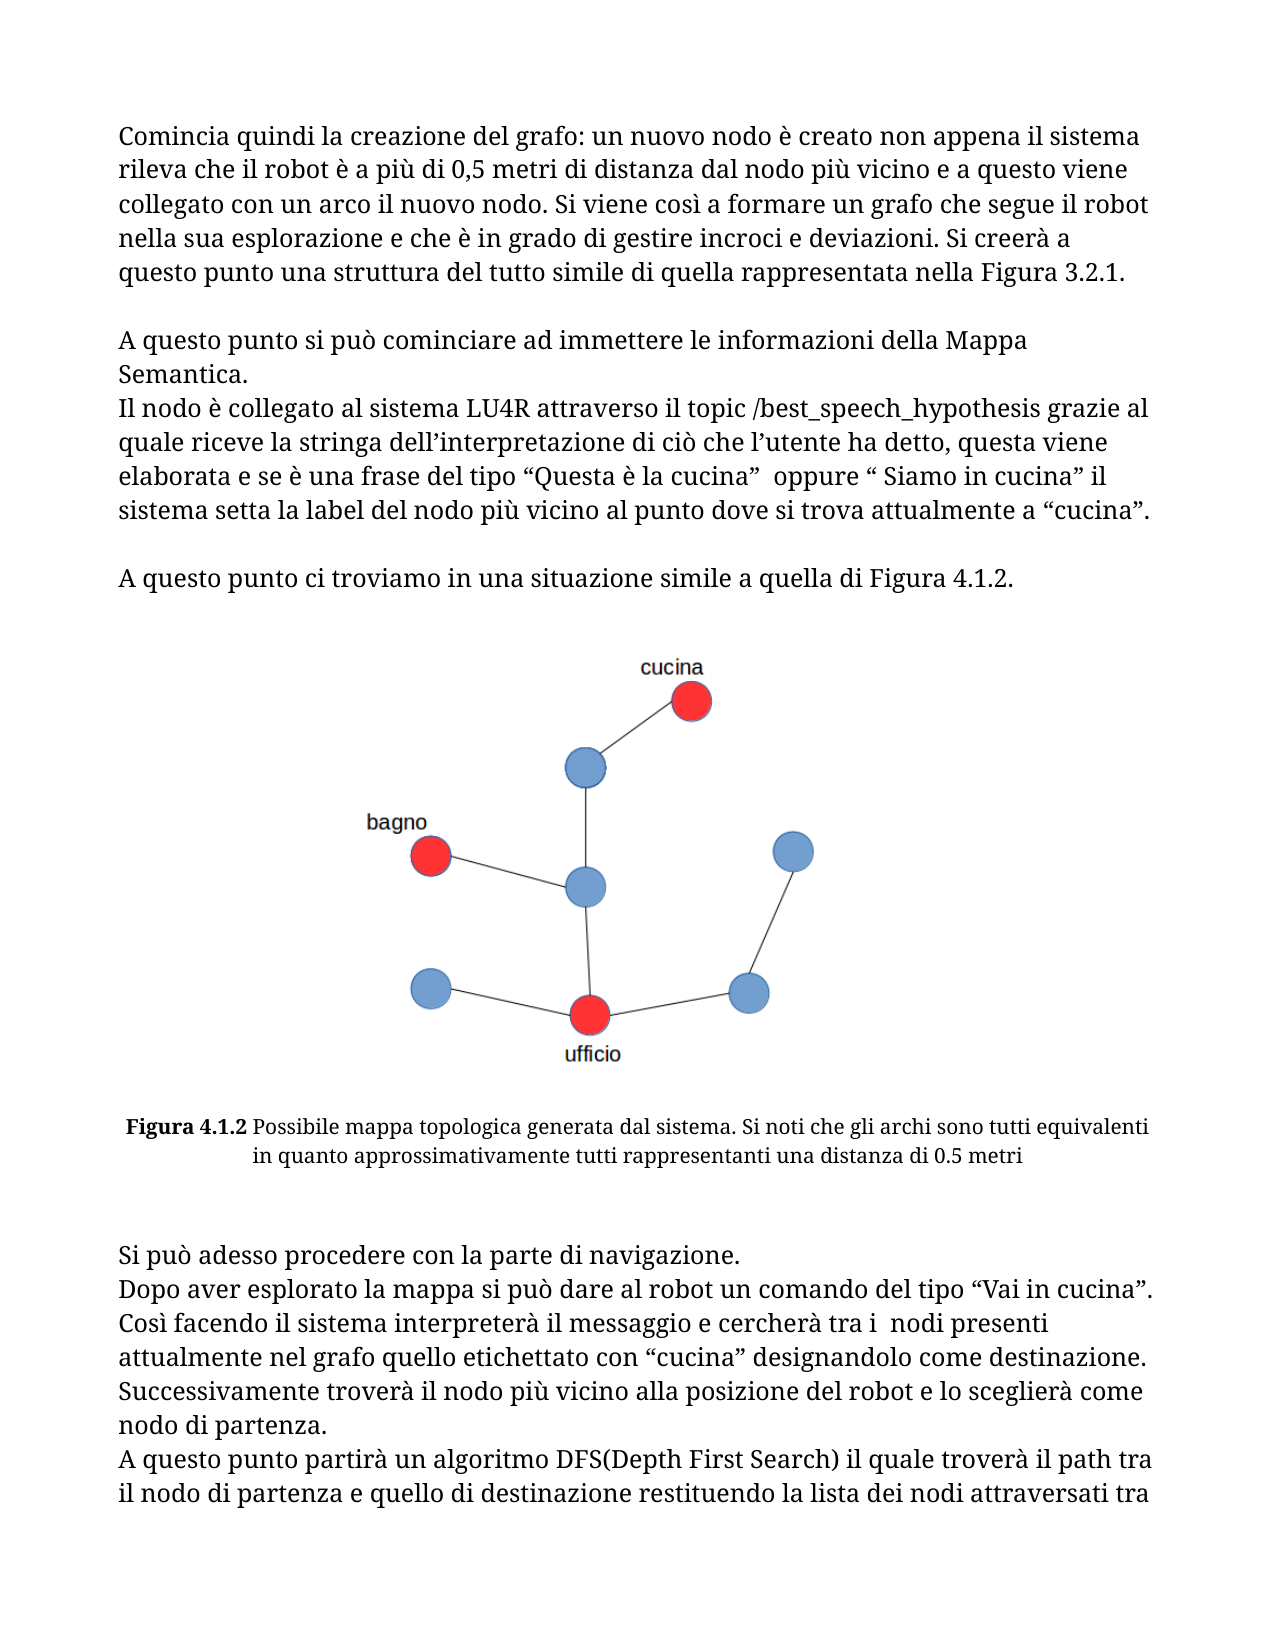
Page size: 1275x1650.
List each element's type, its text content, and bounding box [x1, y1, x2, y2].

text A questo punto partirà un algoritmo DFS(Depth First Search) il quale troverà il path tra il nodo di partenza e quello di destinazione restituendo la lista dei nodi attraversati tra [118, 1442, 1157, 1510]
text Il nodo è collegato al sistema LU4R attraverso il topic /best_speech_hypothesis grazie al quale riceve la stringa dell’interpretazione di ciò che l’utente ha detto, questa viene elaborata e se è una frase del tipo “Questa è la cucina” oppure “ Siamo in cucina” il sistema setta la label del nodo più vicino al punto dove si trova attualmente a “cucina”. [118, 391, 1157, 527]
text A questo punto si può cominciare ad immettere le informazioni della Mappa Semantica. [118, 322, 1157, 391]
text Figura 4.1.2 Possibile mappa topologica generata dal sistema. Si noti che gli archi sono tutti equivalenti in quanto approssimativamente tutti rappresentanti una distanza di 0.5 metri [118, 1112, 1157, 1169]
text Si può adesso procedere con la parte di navigazione. [118, 1237, 1157, 1272]
text Comincia quindi la creazione del grafo: un nuovo nodo è creato non appena il sistema rileva che il robot è a più di 0,5 metri di distanza dal nodo più vicino e a questo viene collegato con un arco il nuovo nodo. Si viene così a formare un grafo che segue il robot nella sua esplorazione e che è in grado di gestire incroci e deviazioni. Si creerà a questo punto una struttura del tutto simile di quella rappresentata nella Figura 3.2.1. [118, 118, 1157, 288]
text Dopo aver esplorato la mappa si può dare al robot un comando del tipo “Vai in cucina”. Così facendo il sistema interpreterà il messaggio e cercherà tra i nodi presenti attualmente nel grafo quello etichettato con “cucina” designandolo come destinazione. Successivamente troverà il nodo più vicino alla posizione del robot e lo sceglierà come nodo di partenza. [118, 1272, 1157, 1442]
text A questo punto ci troviamo in una situazione simile a quella di Figura 4.1.2. [118, 561, 1157, 595]
picture [347, 629, 843, 1094]
